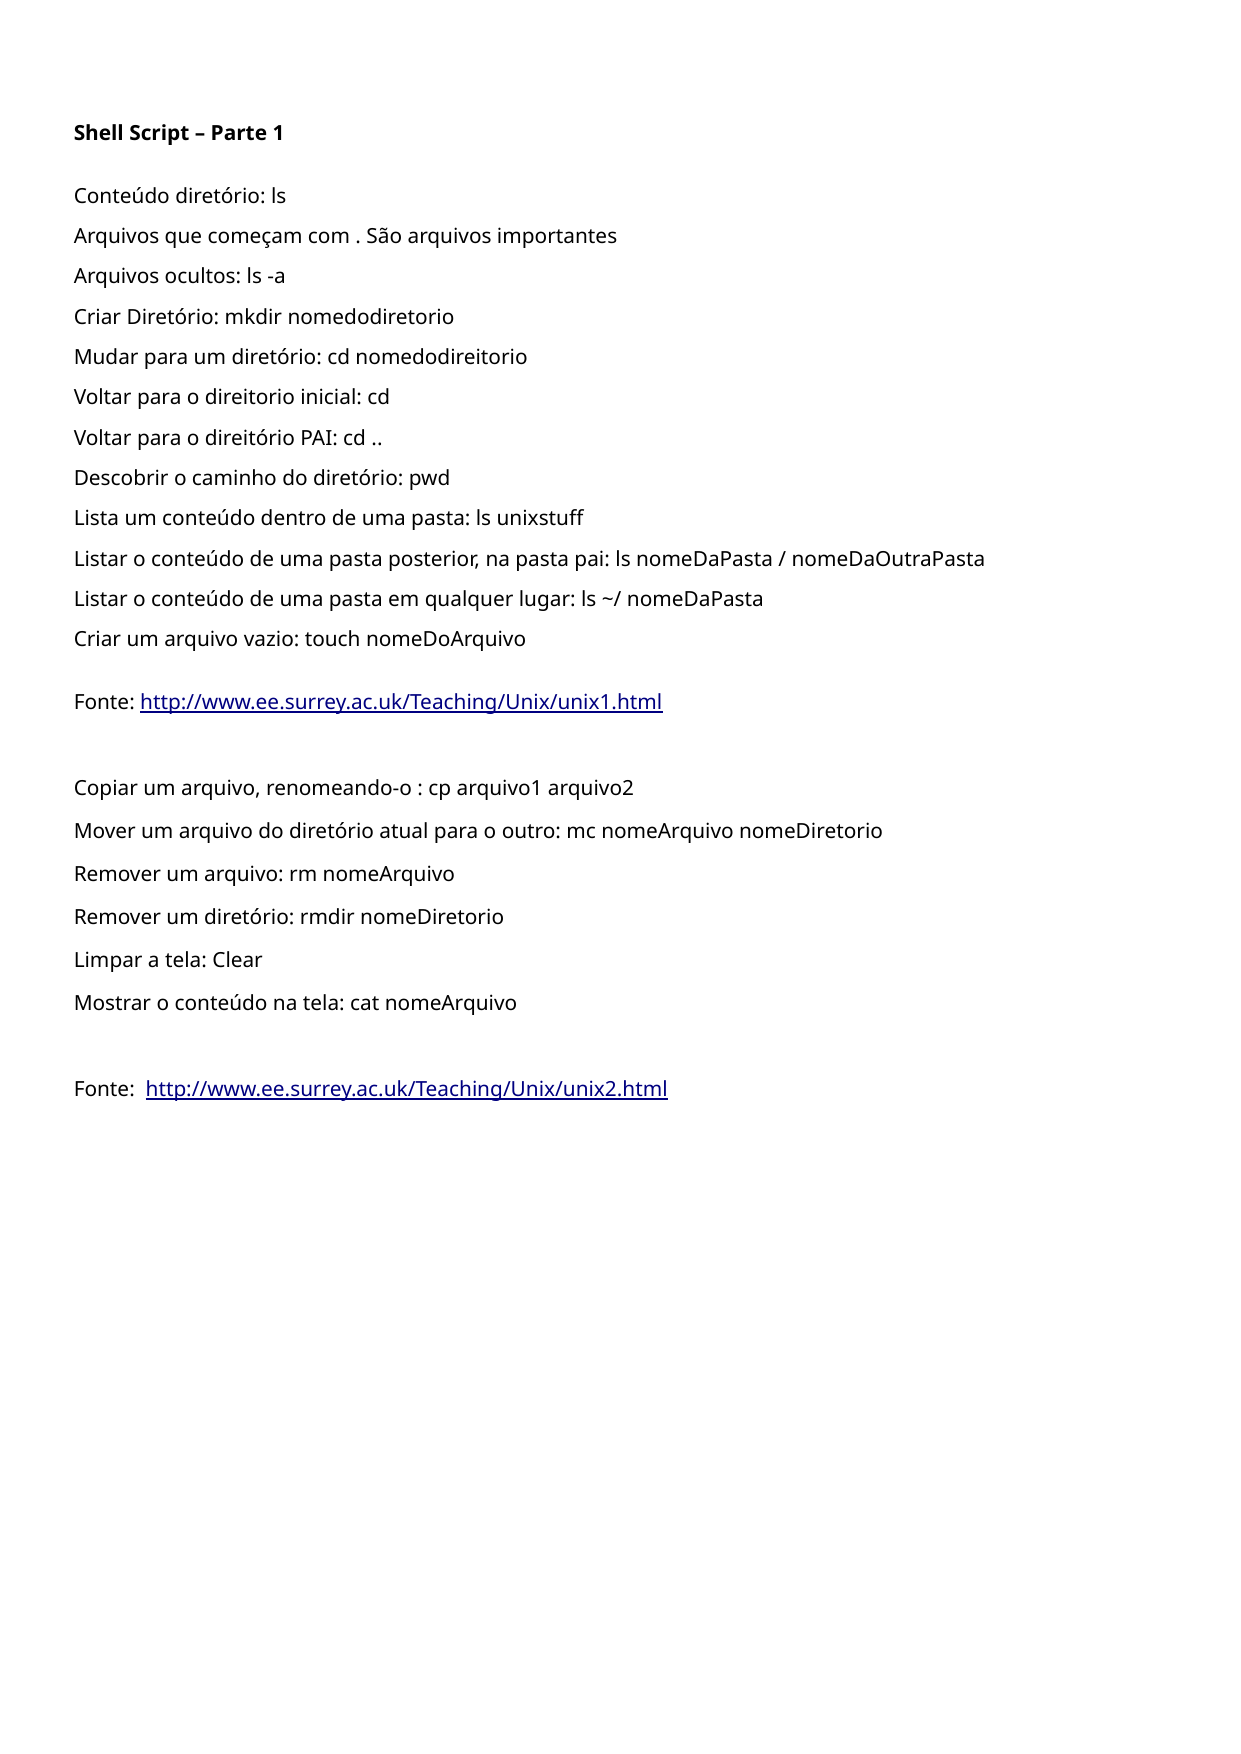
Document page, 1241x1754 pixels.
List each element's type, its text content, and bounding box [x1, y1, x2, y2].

text Conteúdo diretório: ls [73, 181, 1123, 209]
text Listar o conteúdo de uma pasta posterior, na pasta pai: ls nomeDaPasta / nomeDaOutraPasta [73, 544, 1123, 572]
text Voltar para o direitorio inicial: cd [73, 382, 1123, 411]
text Mostrar o conteúdo na tela: cat nomeArquivo [73, 988, 1123, 1017]
text Lista um conteúdo dentro de uma pasta: ls unixstuff [73, 503, 1123, 532]
text Mover um arquivo do diretório atual para o outro: mc nomeArquivo nomeDiretorio [73, 816, 1123, 845]
text Remover um diretório: rmdir nomeDiretorio [73, 902, 1123, 931]
text Shell Script – Parte 1 [73, 118, 1123, 147]
text Listar o conteúdo de uma pasta em qualquer lugar: ls ~/ nomeDaPasta [73, 584, 1123, 612]
text Fonte: http://www.ee.surrey.ac.uk/Teaching/Unix/unix1.html [73, 687, 1123, 716]
text Criar Diretório: mkdir nomedodiretorio [73, 302, 1123, 330]
text Mudar para um diretório: cd nomedodireitorio [73, 342, 1123, 371]
text Arquivos ocultos: ls -a [73, 262, 1123, 290]
text Fonte: http://www.ee.surrey.ac.uk/Teaching/Unix/unix2.html [73, 1074, 1123, 1103]
text Criar um arquivo vazio: touch nomeDoArquivo [73, 624, 1123, 653]
text Limpar a tela: Clear [73, 945, 1123, 974]
text Remover um arquivo: rm nomeArquivo [73, 859, 1123, 888]
text Copiar um arquivo, renomeando-o : cp arquivo1 arquivo2 [73, 773, 1123, 802]
text Voltar para o direitório PAI: cd .. [73, 423, 1123, 451]
text Descobrir o caminho do diretório: pwd [73, 463, 1123, 492]
text Arquivos que começam com . São arquivos importantes [73, 221, 1123, 250]
